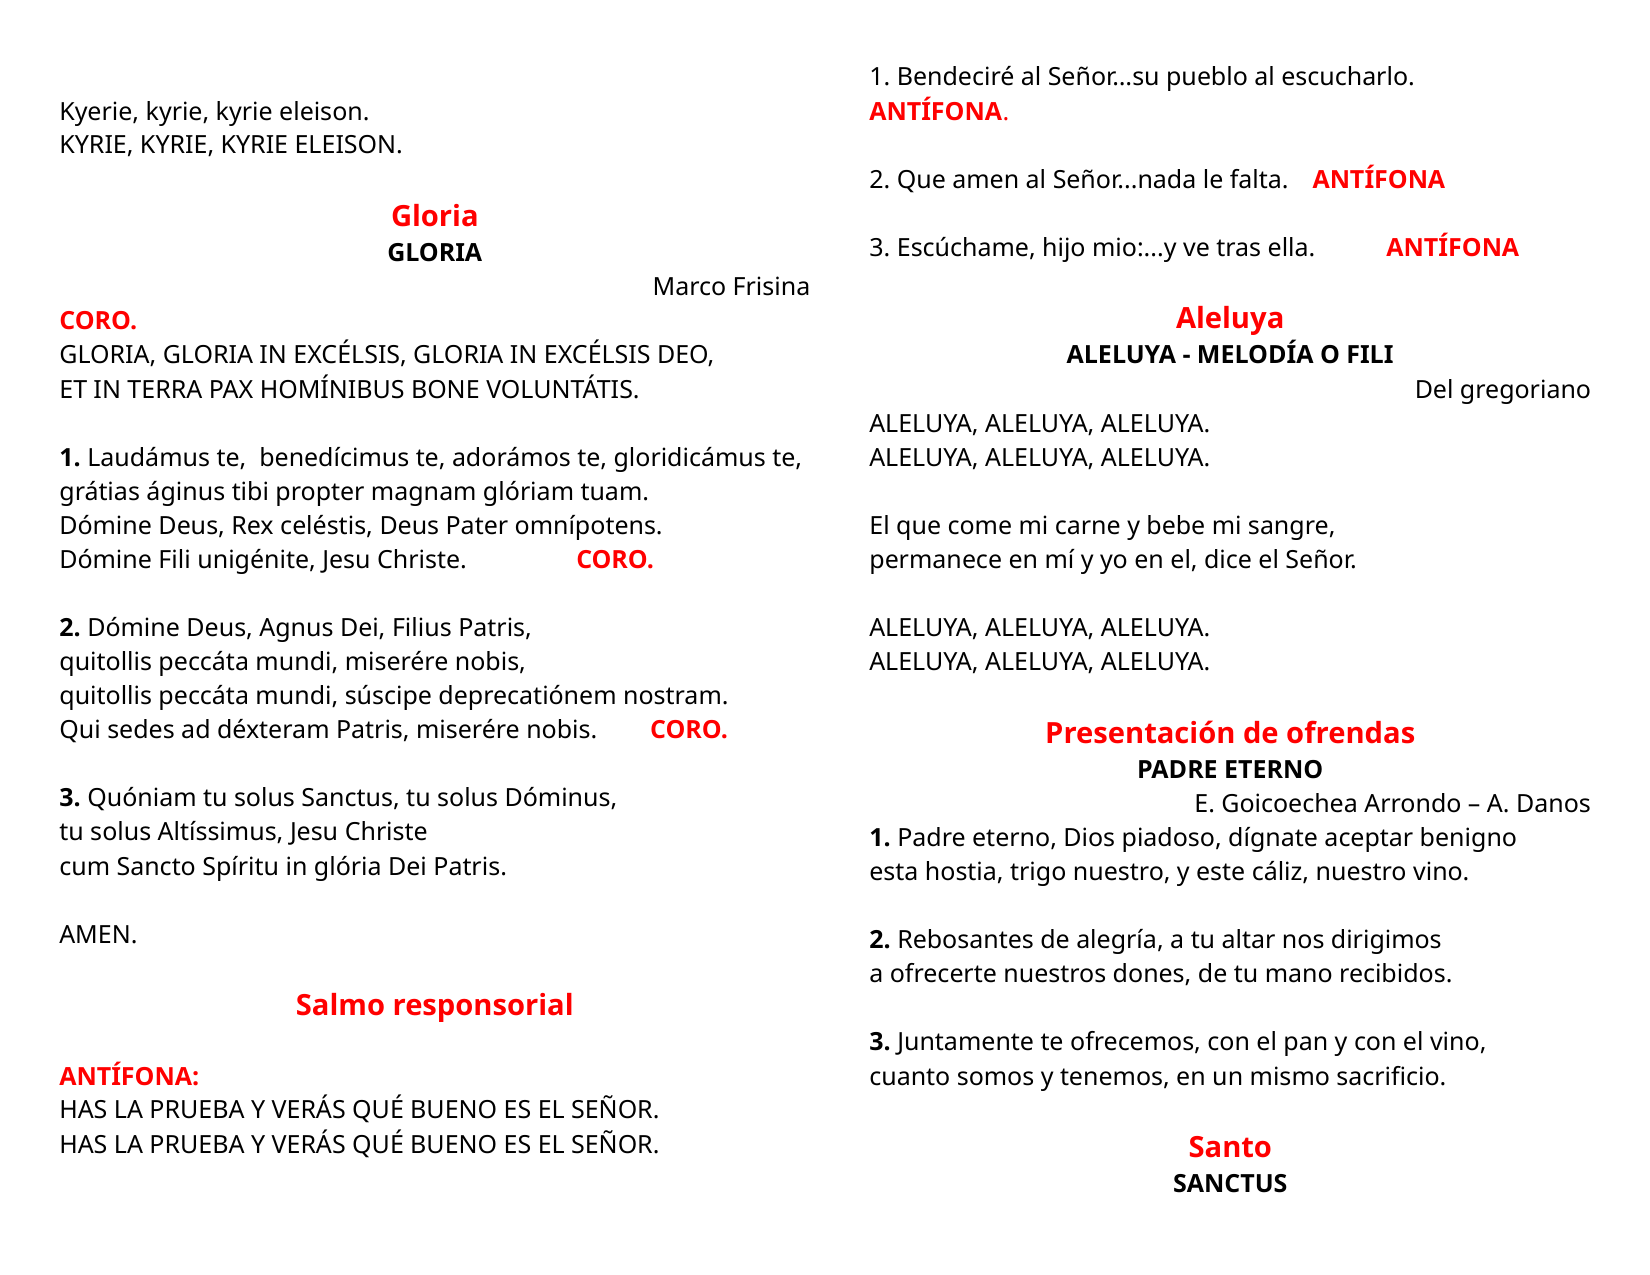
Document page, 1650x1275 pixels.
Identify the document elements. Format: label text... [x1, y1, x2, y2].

text AMEN. [59, 916, 810, 950]
text 2. Rebosantes de alegría, a tu altar nos dirigimos [869, 922, 1591, 956]
text El que come mi carne y bebe mi sangre, [869, 507, 1591, 542]
text cum Sancto Spíritu in glória Dei Patris. [59, 848, 810, 882]
text 1. Padre eterno, Dios piadoso, dígnate aceptar benigno [869, 820, 1591, 854]
text Dómine Deus, Rex celéstis, Deus Pater omnípotens. [59, 507, 810, 542]
text 3. Quóniam tu solus Sanctus, tu solus Dóminus, [59, 780, 810, 814]
text Santo [869, 1126, 1591, 1166]
text cuanto somos y tenemos, en un mismo sacrificio. [869, 1058, 1591, 1092]
text quitollis peccáta mundi, miserére nobis, [59, 644, 810, 678]
text SANCTUS [869, 1166, 1591, 1200]
text GLORIA [59, 235, 810, 269]
text 3. Escúchame, hijo mio:...y ve tras ella. ANTÍFONA [869, 229, 1591, 263]
text Qui sedes ad déxteram Patris, miserére nobis. CORO. [59, 712, 810, 746]
text 2. Dómine Deus, Agnus Dei, Filius Patris, [59, 610, 810, 644]
text GLORIA, GLORIA IN EXCÉLSIS, GLORIA IN EXCÉLSIS DEO, [59, 337, 810, 371]
text Presentación de ofrendas [869, 712, 1591, 752]
text Salmo responsorial [59, 984, 810, 1024]
text a ofrecerte nuestros dones, de tu mano recibidos. [869, 956, 1591, 990]
text ALELUYA, ALELUYA, ALELUYA. [869, 644, 1591, 678]
text esta hostia, trigo nuestro, y este cáliz, nuestro vino. [869, 854, 1591, 888]
text 1. Laudámus te, benedícimus te, adorámos te, gloridicámus te, [59, 439, 810, 473]
text ALELUYA - MELODÍA O FILI [869, 337, 1591, 371]
text 3. Juntamente te ofrecemos, con el pan y con el vino, [869, 1024, 1591, 1058]
text Dómine Fili unigénite, Jesu Christe. CORO. [59, 542, 810, 576]
text CORO. [59, 303, 810, 337]
text E. Goicoechea Arrondo – A. Danos [869, 786, 1591, 820]
text quitollis peccáta mundi, súscipe deprecatiónem nostram. [59, 678, 810, 712]
text 1. Bendeciré al Señor…su pueblo al escucharlo. ANTÍFONA. [869, 59, 1591, 127]
text HAS LA PRUEBA Y VERÁS QUÉ BUENO ES EL SEÑOR. [59, 1126, 810, 1160]
text ALELUYA, ALELUYA, ALELUYA. [869, 439, 1591, 473]
text HAS LA PRUEBA Y VERÁS QUÉ BUENO ES EL SEÑOR. [59, 1092, 810, 1126]
text permanece en mí y yo en el, dice el Señor. [869, 542, 1591, 576]
text grátias áginus tibi propter magnam glóriam tuam. [59, 473, 810, 507]
text ANTÍFONA: [59, 1058, 810, 1092]
text ET IN TERRA PAX HOMÍNIBUS BONE VOLUNTÁTIS. [59, 371, 810, 405]
text Aleluya [869, 297, 1591, 337]
text ALELUYA, ALELUYA, ALELUYA. [869, 610, 1591, 644]
text 2. Que amen al Señor...nada le falta. ANTÍFONA [869, 161, 1591, 195]
text Del gregoriano [869, 371, 1591, 405]
text KYRIE, KYRIE, KYRIE ELEISON. [59, 127, 810, 161]
text Kyerie, kyrie, kyrie eleison. [59, 93, 810, 127]
text tu solus Altíssimus, Jesu Christe [59, 814, 810, 848]
text Gloria [59, 195, 810, 235]
text ALELUYA, ALELUYA, ALELUYA. [869, 405, 1591, 439]
text Marco Frisina [59, 269, 810, 303]
text PADRE ETERNO [869, 752, 1591, 786]
